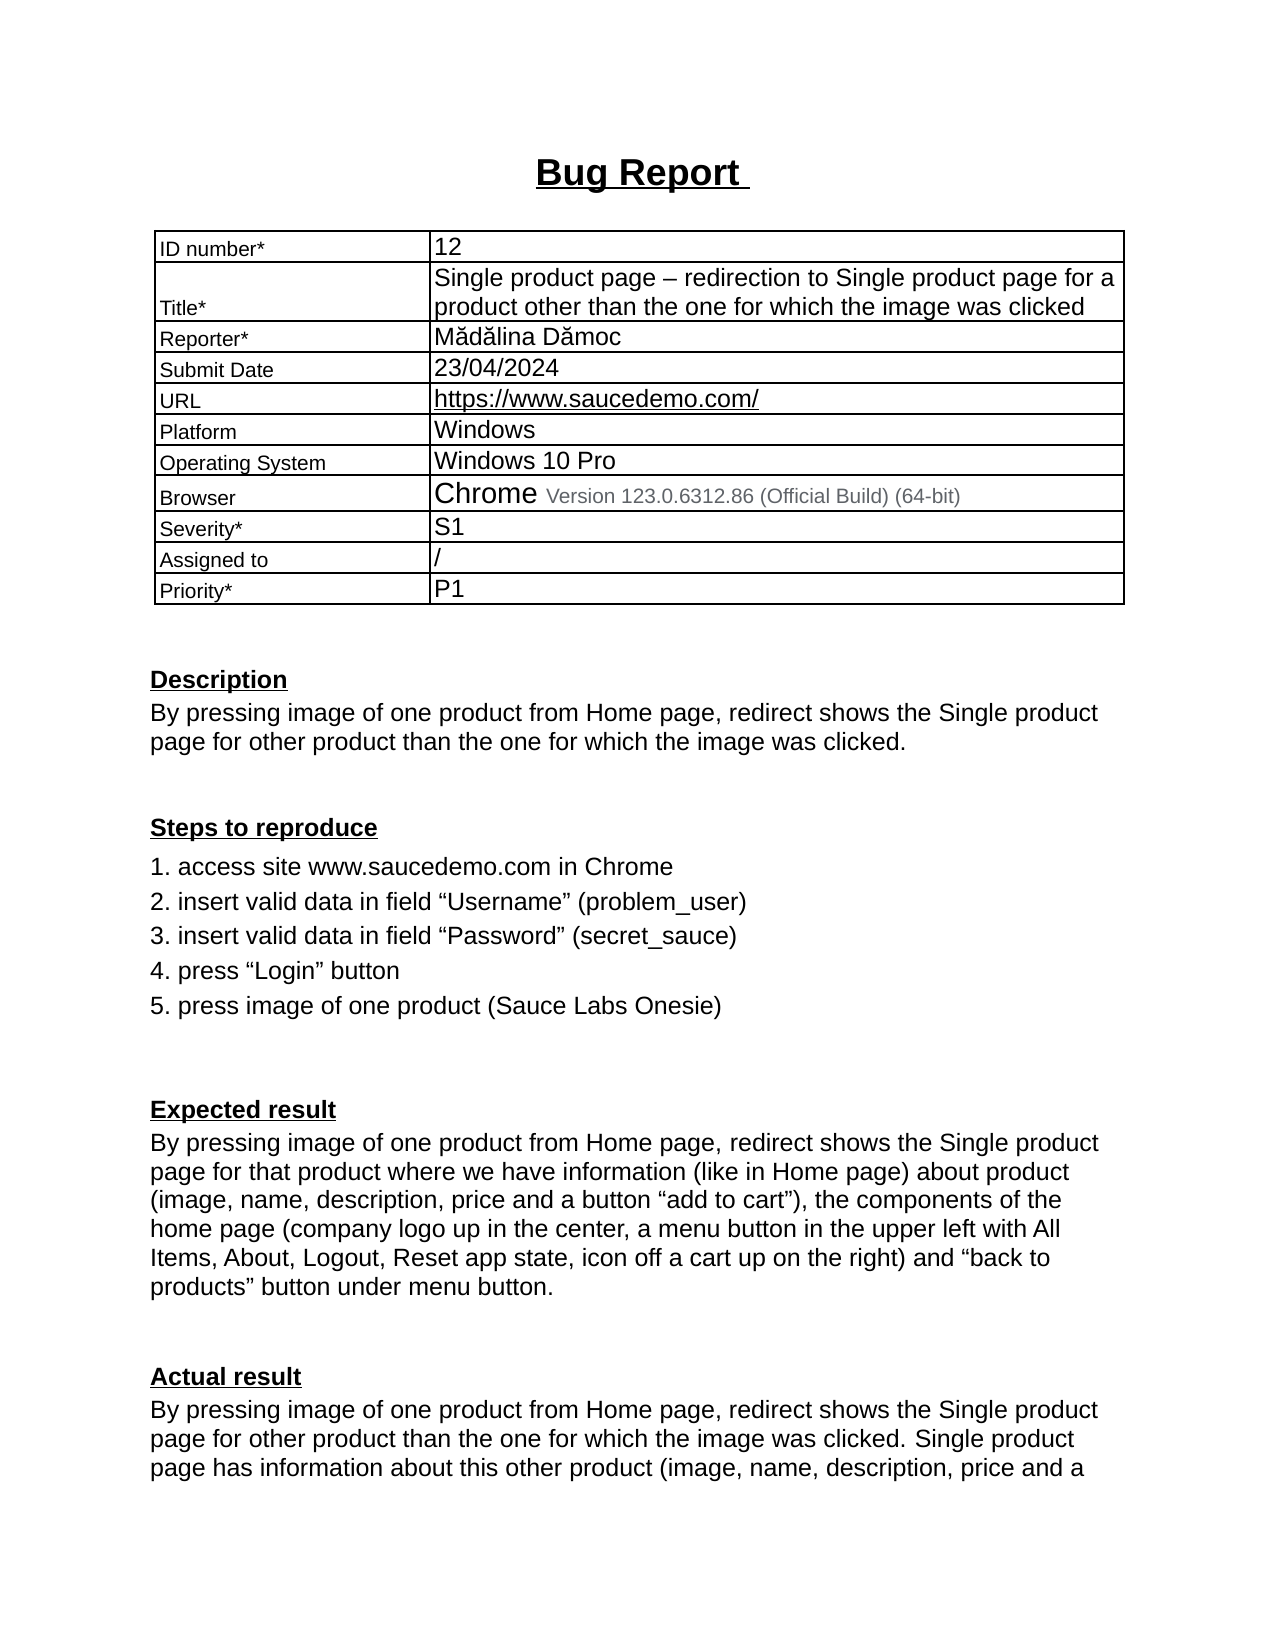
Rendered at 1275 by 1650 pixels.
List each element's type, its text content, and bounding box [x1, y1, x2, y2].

table_cell Priority* [156, 574, 429, 602]
table_cell / [431, 543, 1123, 572]
table_cell Windows 10 Pro [431, 446, 1123, 474]
table_header 12 [431, 232, 1123, 261]
table_cell Title* [156, 263, 429, 320]
text 1. access site www.saucedemo.com in Chrome [150, 852, 1125, 881]
table_cell Mădălina Dămoc [431, 322, 1123, 351]
table_cell Operating System [156, 446, 429, 474]
table_cell URL [156, 384, 429, 413]
table_cell 23/04/2024 [431, 353, 1123, 382]
table_cell Submit Date [156, 353, 429, 382]
table_cell Chrome Version 123.0.6312.86 (Official Build) (64-bit) [431, 476, 1123, 510]
text Expected result [150, 1095, 1125, 1123]
table_cell P1 [431, 574, 1123, 602]
text Steps to reproduce [150, 813, 1125, 842]
text By pressing image of one product from Home page, redirect shows the Single product page for that product where we have information (like in Home page) about product (image, name, description, price and a button “add to cart”), the components of the home page (company logo up in the center, a menu button in the upper left with All Items, About, Logout, Reset app state, icon off a cart up on the right) and “back to products” button under menu button. [150, 1128, 1125, 1300]
text Actual result [150, 1362, 1125, 1391]
table_cell S1 [431, 512, 1123, 541]
table_cell Platform [156, 415, 429, 443]
text Description [150, 665, 1125, 694]
table_cell Severity* [156, 512, 429, 541]
table_cell Assigned to [156, 543, 429, 572]
table_cell https://www.saucedemo.com/ [431, 384, 1123, 413]
text Bug Report [150, 150, 1125, 193]
text 3. insert valid data in field “Password” (secret_sauce) [150, 921, 1125, 950]
text 2. insert valid data in field “Username” (problem_user) [150, 887, 1125, 915]
text 5. press image of one product (Sauce Labs Onesie) [150, 991, 1125, 1019]
table_cell Browser [156, 476, 429, 510]
text By pressing image of one product from Home page, redirect shows the Single product page for other product than the one for which the image was clicked. [150, 698, 1125, 756]
table_cell Reporter* [156, 322, 429, 351]
table_cell Windows [431, 415, 1123, 443]
text By pressing image of one product from Home page, redirect shows the Single product page for other product than the one for which the image was clicked. Single product page has information about this other product (image, name, description, price and a [150, 1395, 1125, 1481]
table_cell Single product page – redirection to Single product page for a product other than the one for which the image was clicked [431, 263, 1123, 320]
text 4. press “Login” button [150, 956, 1125, 985]
table_header ID number* [156, 232, 429, 261]
